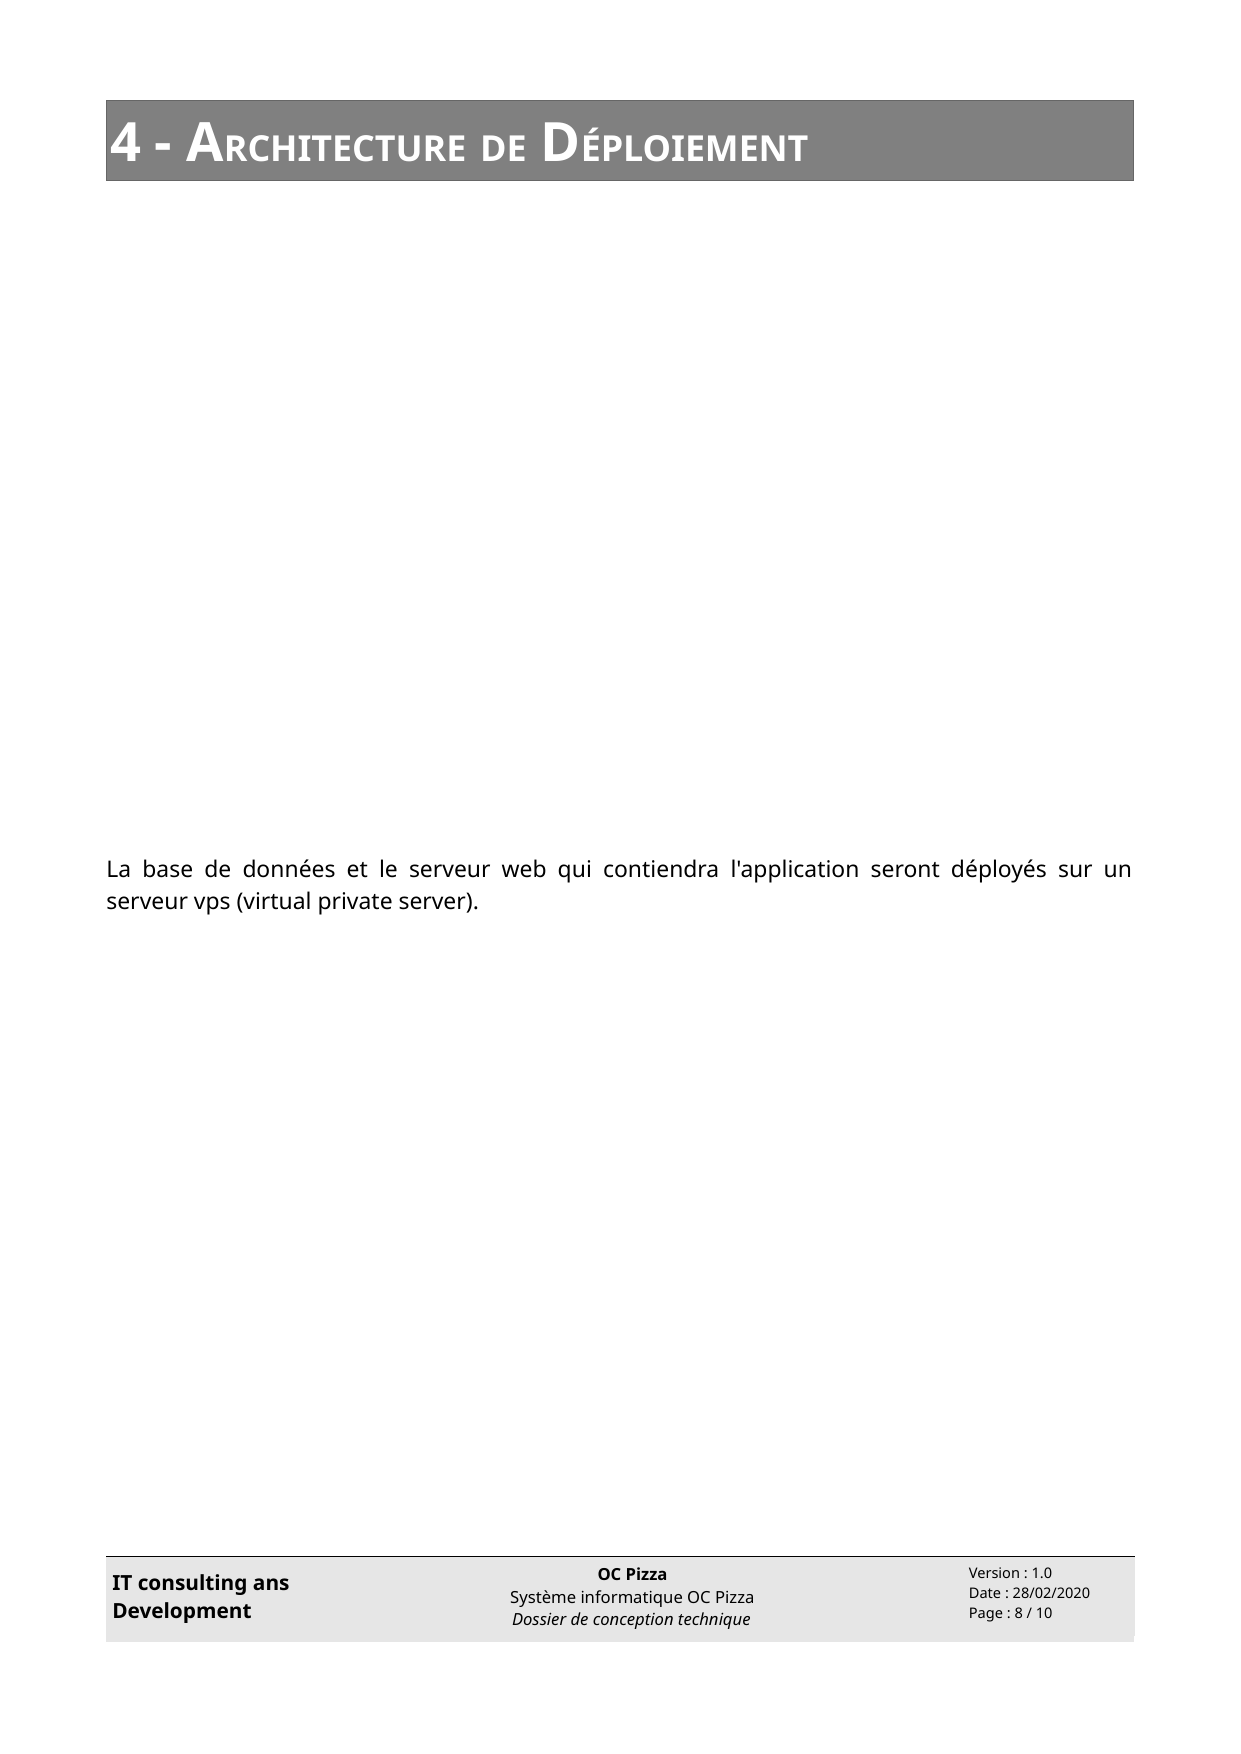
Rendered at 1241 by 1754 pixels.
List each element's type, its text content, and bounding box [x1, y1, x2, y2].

text La base de données et le serveur web qui contiendra l'application seront déployés sur un serveur vps (virtual private server). [106, 853, 1134, 916]
subtitle Architecture de Déploiement [107, 101, 1133, 180]
